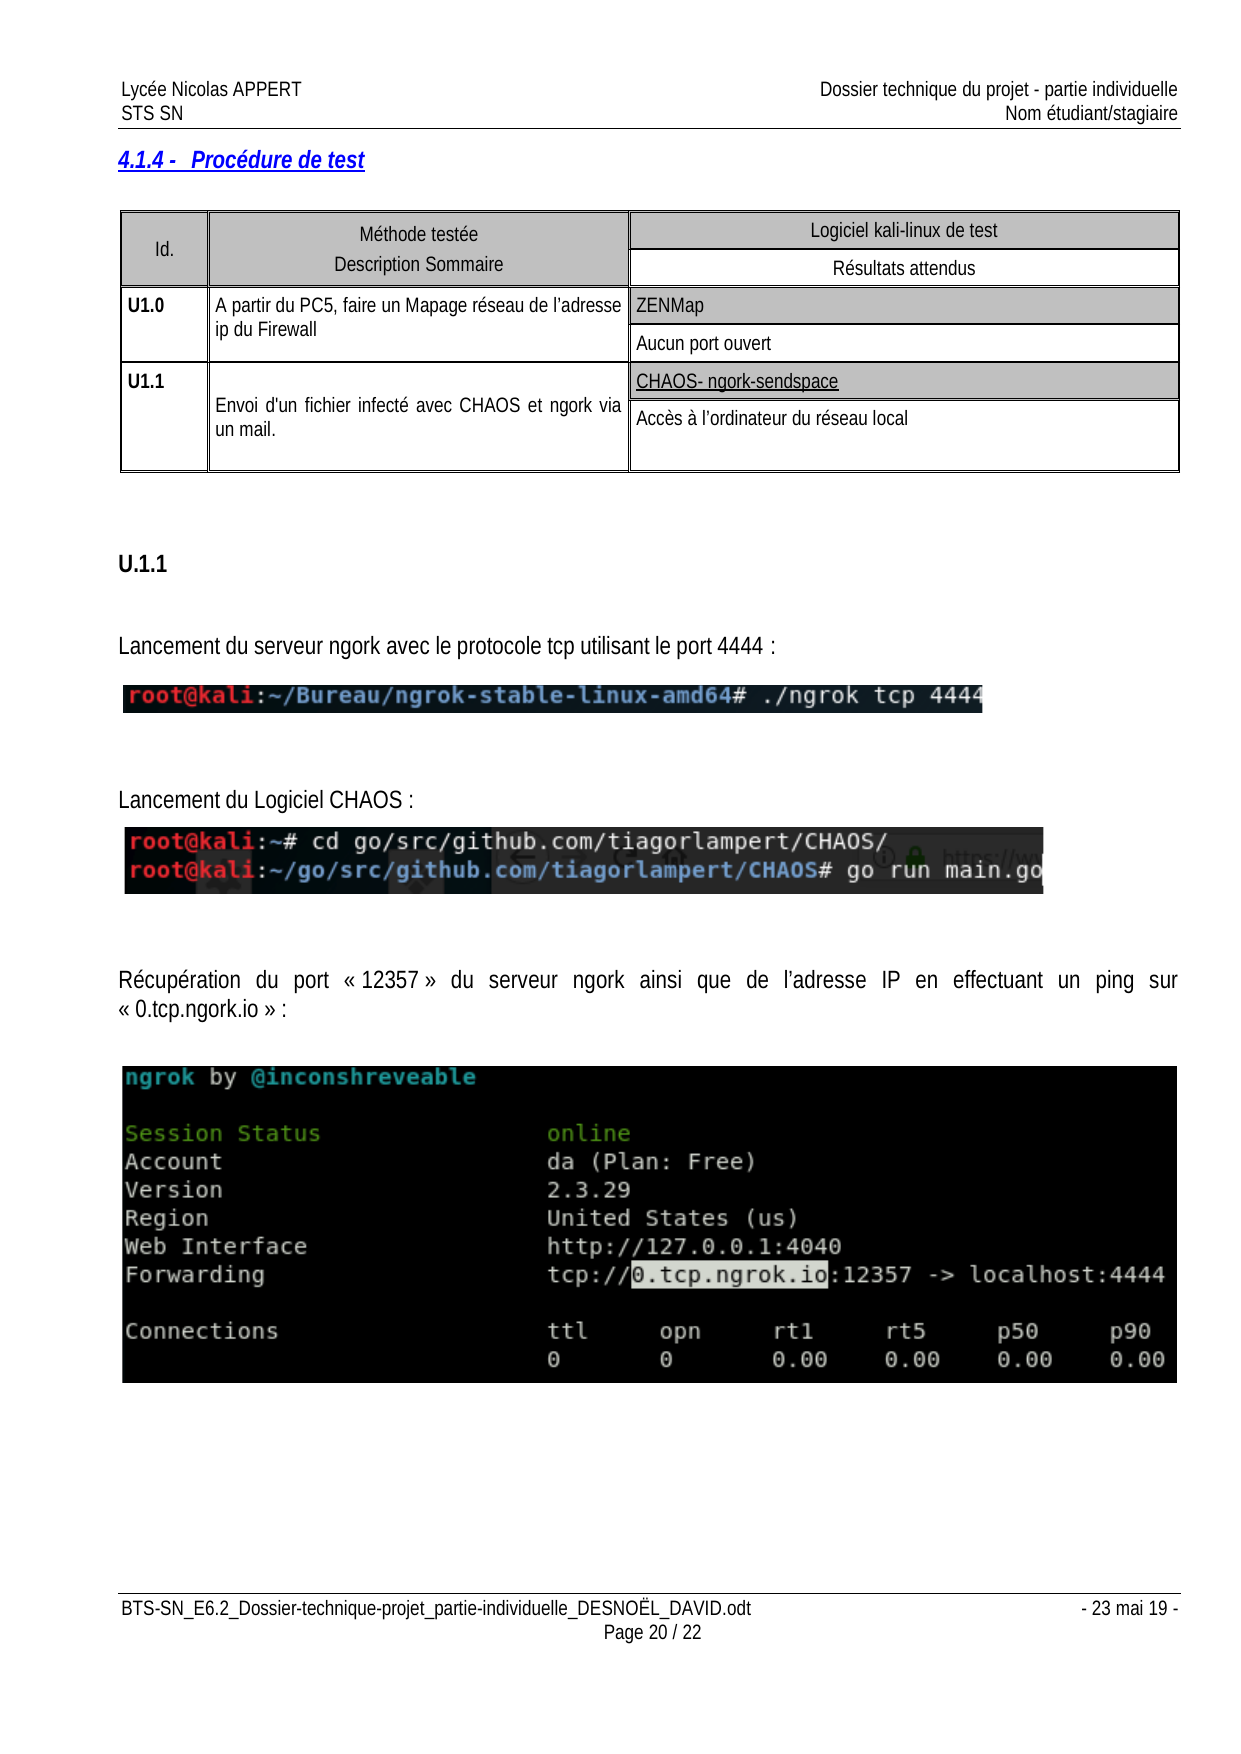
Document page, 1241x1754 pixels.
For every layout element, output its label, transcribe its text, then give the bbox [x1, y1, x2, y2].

table_cell Aucun port ouvert [631, 325, 1178, 361]
table_header ZENMap [631, 288, 1178, 323]
subtitle Procédure de test [118, 145, 1181, 174]
table_cell Accès à l’ordinateur du réseau local [631, 401, 1178, 470]
picture [122, 1066, 1177, 1383]
table_cell Envoi d'un fichier infecté avec CHAOS et ngork via un mail. [210, 363, 628, 470]
text Lancement du serveur ngork avec le protocole tcp utilisant le port 4444 : [118, 631, 1181, 660]
table_header CHAOS- ngork-sendspace [631, 363, 1178, 398]
table_cell A partir du PC5, faire un Mapage réseau de l’adresse ip du Firewall [210, 288, 628, 361]
picture [123, 685, 983, 713]
table_cell U1.0 [122, 288, 207, 361]
table_cell Résultats attendus [631, 250, 1178, 285]
table_header Id. [122, 213, 207, 285]
subtitle U.1.1 [118, 548, 1181, 577]
text Lancement du Logiciel CHAOS : [118, 785, 1181, 814]
picture [124, 827, 1044, 894]
text Récupération du port « 12357 » du serveur ngork ainsi que de l’adresse IP en effectuant un ping sur « 0.tcp.ngork.io » : [118, 965, 1181, 1023]
table_header Logiciel kali-linux de test [631, 213, 1178, 248]
table_header Méthode testée Description Sommaire [210, 213, 628, 285]
table_cell U1.1 [122, 363, 207, 470]
